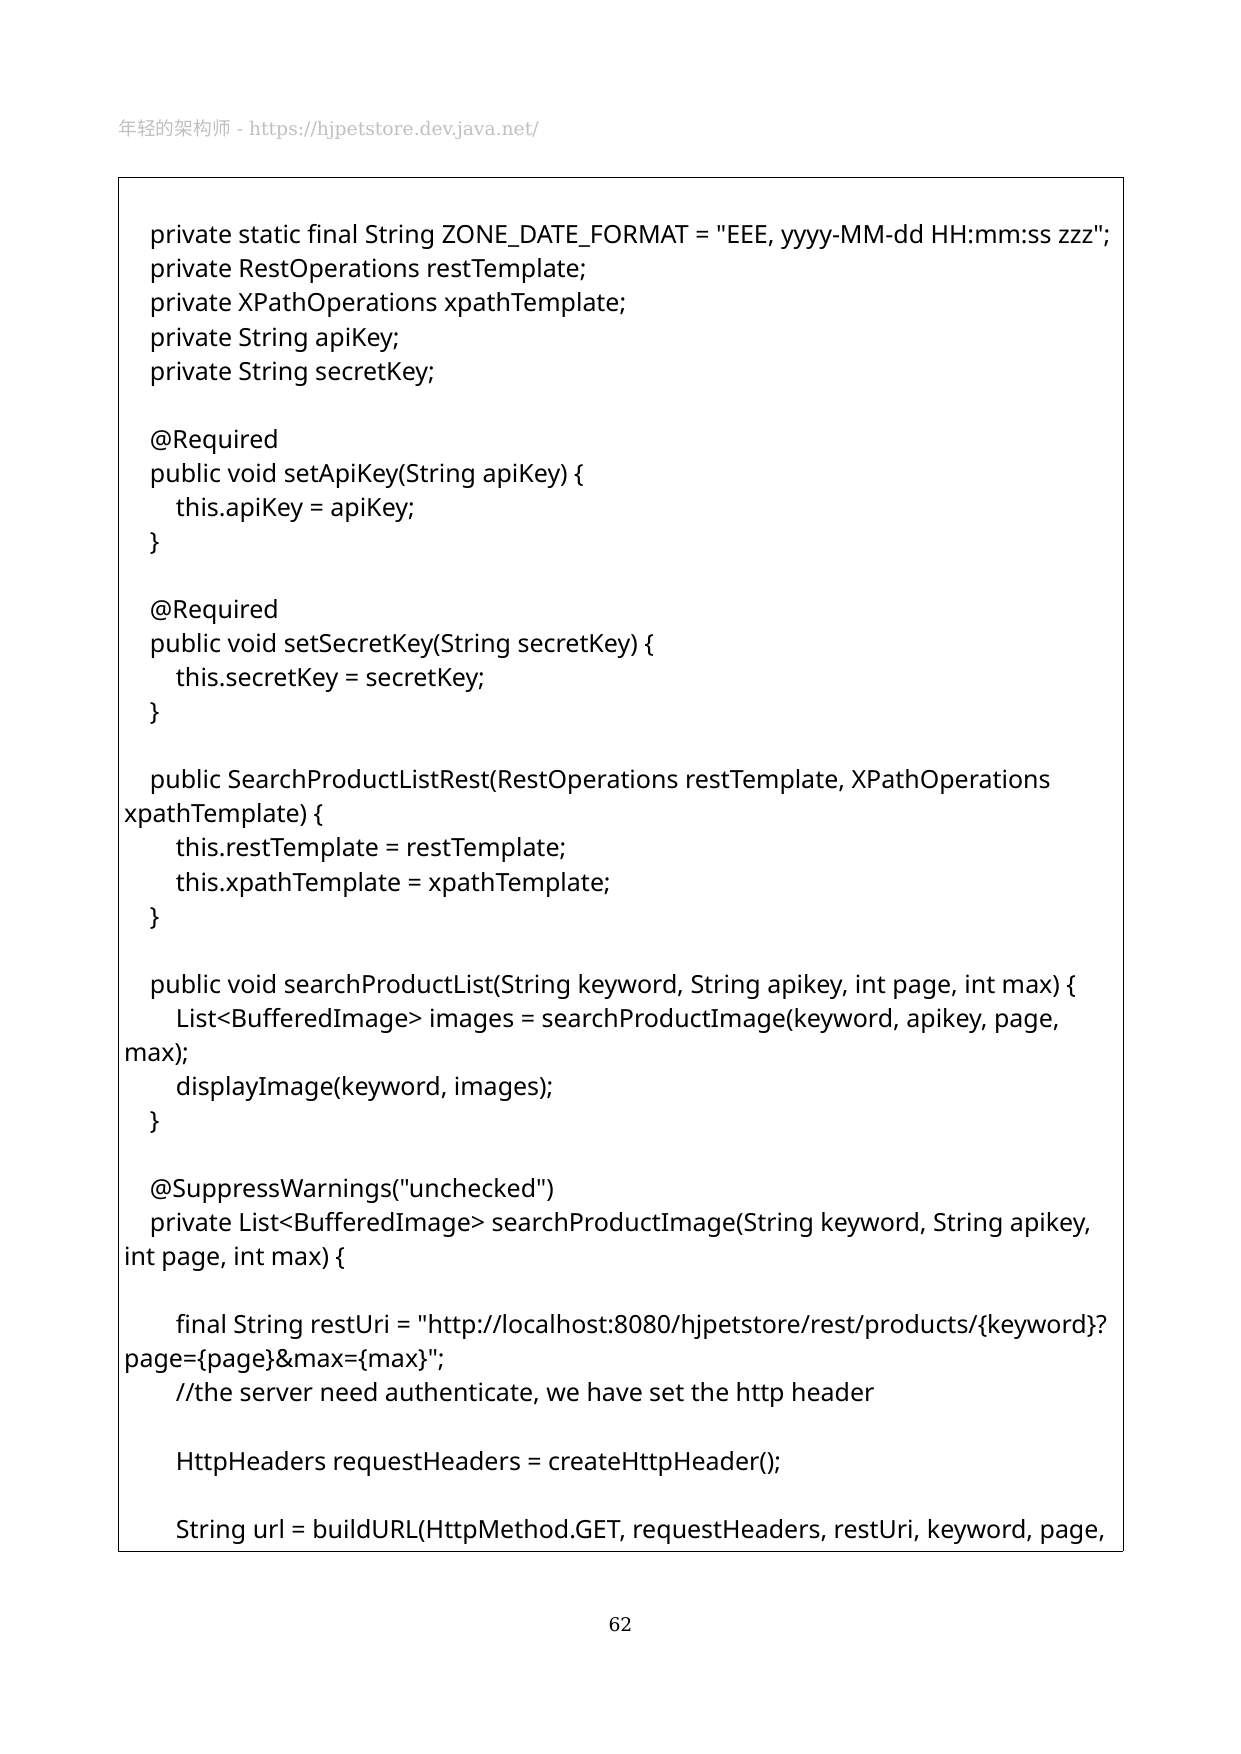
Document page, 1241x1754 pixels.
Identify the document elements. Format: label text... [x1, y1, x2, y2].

table_cell private static final String ZONE_DATE_FORMAT = "EEE, yyyy-MM-dd HH:mm:ss zzz"; private RestOperations restTemplate; private XPathOperations xpathTemplate; private String apiKey; private String secretKey; @Required public void setApiKey(String apiKey) { this.apiKey = apiKey; } @Required public void setSecretKey(String secretKey) { this.secretKey = secretKey; } public SearchProductListRest(RestOperations restTemplate, XPathOperations xpathTemplate) { this.restTemplate = restTemplate; this.xpathTemplate = xpathTemplate; } public void searchProductList(String keyword, String apikey, int page, int max) { List<BufferedImage> images = searchProductImage(keyword, apikey, page, max); displayImage(keyword, images); } @SuppressWarnings("unchecked") private List<BufferedImage> searchProductImage(String keyword, String apikey, int page, int max) { final String restUri = "http://localhost:8080/hjpetstore/rest/products/{keyword}?page={page}&max={max}"; //the server need authenticate, we have set the http header HttpHeaders requestHeaders = createHttpHeader(); String url = buildURL(HttpMethod.GET, requestHeaders, restUri, keyword, page, [119, 178, 1123, 1551]
